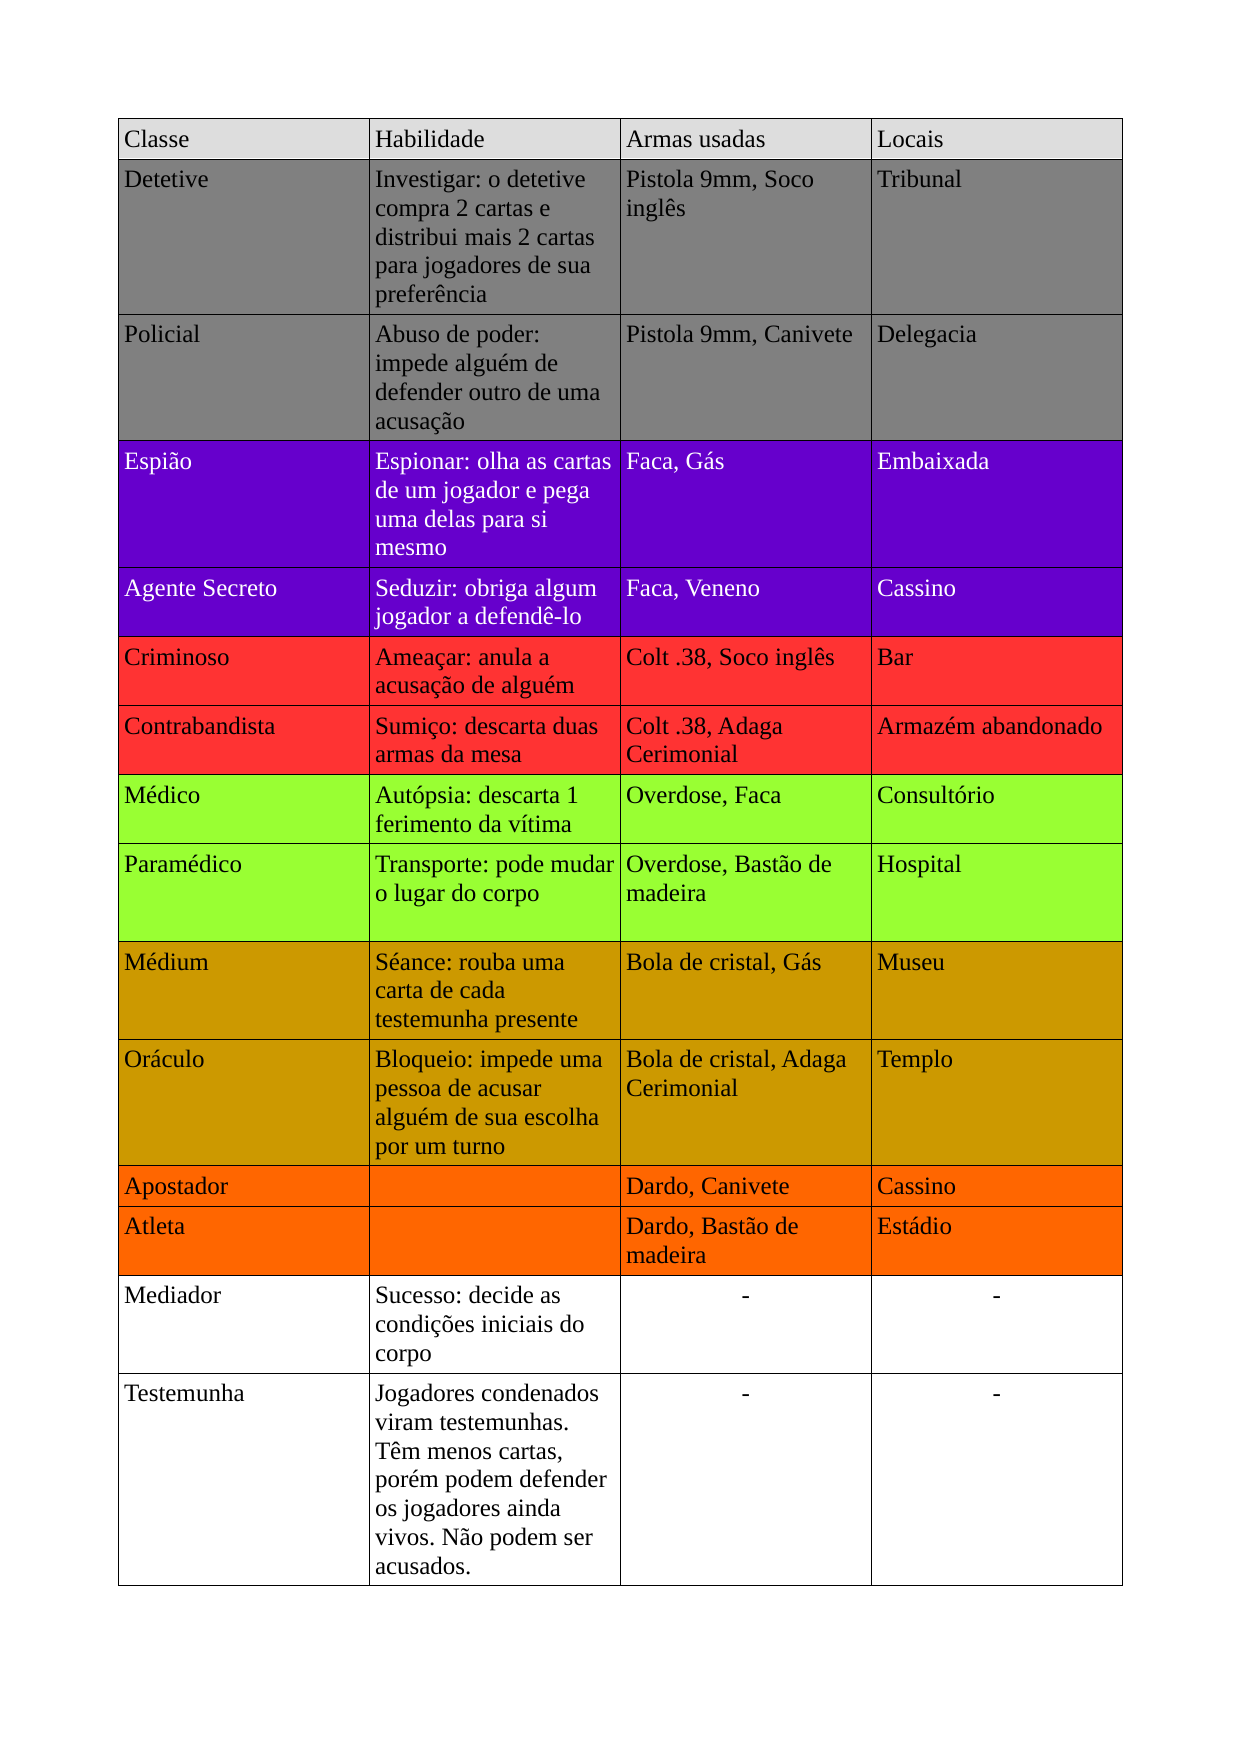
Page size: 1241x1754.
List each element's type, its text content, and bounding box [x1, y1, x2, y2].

table_cell Criminoso [119, 637, 369, 705]
table_cell Jogadores condenados viram testemunhas. Têm menos cartas, porém podem defender os jogadores ainda vivos. Não podem ser acusados. [370, 1374, 620, 1585]
table_cell Dardo, Canivete [621, 1166, 871, 1206]
table_cell Overdose, Bastão de madeira [621, 844, 871, 941]
table_cell Consultório [872, 775, 1122, 843]
table_cell Contrabandista [119, 706, 369, 774]
table_cell Investigar: o detetive compra 2 cartas e distribui mais 2 cartas para jogadores de sua preferência [370, 160, 620, 314]
table_cell Delegacia [872, 315, 1122, 440]
table_cell - [621, 1374, 871, 1585]
table_cell Detetive [119, 160, 369, 314]
table_cell Overdose, Faca [621, 775, 871, 843]
table_cell Bar [872, 637, 1122, 705]
table_header Habilidade [370, 119, 620, 158]
table_cell Médico [119, 775, 369, 843]
table_cell Cassino [872, 1166, 1122, 1206]
table_cell Colt .38, Adaga Cerimonial [621, 706, 871, 774]
table_cell Séance: rouba uma carta de cada testemunha presente [370, 942, 620, 1039]
table_cell Pistola 9mm, Soco inglês [621, 160, 871, 314]
table_cell Agente Secreto [119, 568, 369, 636]
table_cell Tribunal [872, 160, 1122, 314]
table_cell Atleta [119, 1207, 369, 1275]
table_cell Abuso de poder: impede alguém de defender outro de uma acusação [370, 315, 620, 440]
table_header Armas usadas [621, 119, 871, 158]
table_cell [370, 1207, 620, 1275]
table_cell - [621, 1276, 871, 1372]
table_cell Armazém abandonado [872, 706, 1122, 774]
table_cell Museu [872, 942, 1122, 1039]
table_cell Autópsia: descarta 1 ferimento da vítima [370, 775, 620, 843]
table_cell Oráculo [119, 1040, 369, 1165]
table_cell Sumiço: descarta duas armas da mesa [370, 706, 620, 774]
table_cell Espionar: olha as cartas de um jogador e pega uma delas para si mesmo [370, 441, 620, 567]
table_cell Bola de cristal, Adaga Cerimonial [621, 1040, 871, 1165]
table_cell Transporte: pode mudar o lugar do corpo [370, 844, 620, 941]
table_cell Dardo, Bastão de madeira [621, 1207, 871, 1275]
table_cell Colt .38, Soco inglês [621, 637, 871, 705]
table_header Classe [119, 119, 369, 158]
table_cell Mediador [119, 1276, 369, 1372]
table_cell Templo [872, 1040, 1122, 1165]
table_cell Apostador [119, 1166, 369, 1206]
table_cell Policial [119, 315, 369, 440]
table_cell Bola de cristal, Gás [621, 942, 871, 1039]
table_cell Paramédico [119, 844, 369, 941]
table_header Locais [872, 119, 1122, 158]
table_cell Pistola 9mm, Canivete [621, 315, 871, 440]
table_cell Cassino [872, 568, 1122, 636]
table_cell Embaixada [872, 441, 1122, 567]
table_cell Estádio [872, 1207, 1122, 1275]
table_cell Espião [119, 441, 369, 567]
table_cell Bloqueio: impede uma pessoa de acusar alguém de sua escolha por um turno [370, 1040, 620, 1165]
table_cell Sucesso: decide as condições iniciais do corpo [370, 1276, 620, 1372]
table_cell Seduzir: obriga algum jogador a defendê-lo [370, 568, 620, 636]
table_cell Hospital [872, 844, 1122, 941]
table_cell Faca, Veneno [621, 568, 871, 636]
table_cell Faca, Gás [621, 441, 871, 567]
table_cell [370, 1166, 620, 1206]
table_cell Ameaçar: anula a acusação de alguém [370, 637, 620, 705]
table_cell - [872, 1374, 1122, 1585]
table_cell - [872, 1276, 1122, 1372]
table_cell Testemunha [119, 1374, 369, 1585]
table_cell Médium [119, 942, 369, 1039]
